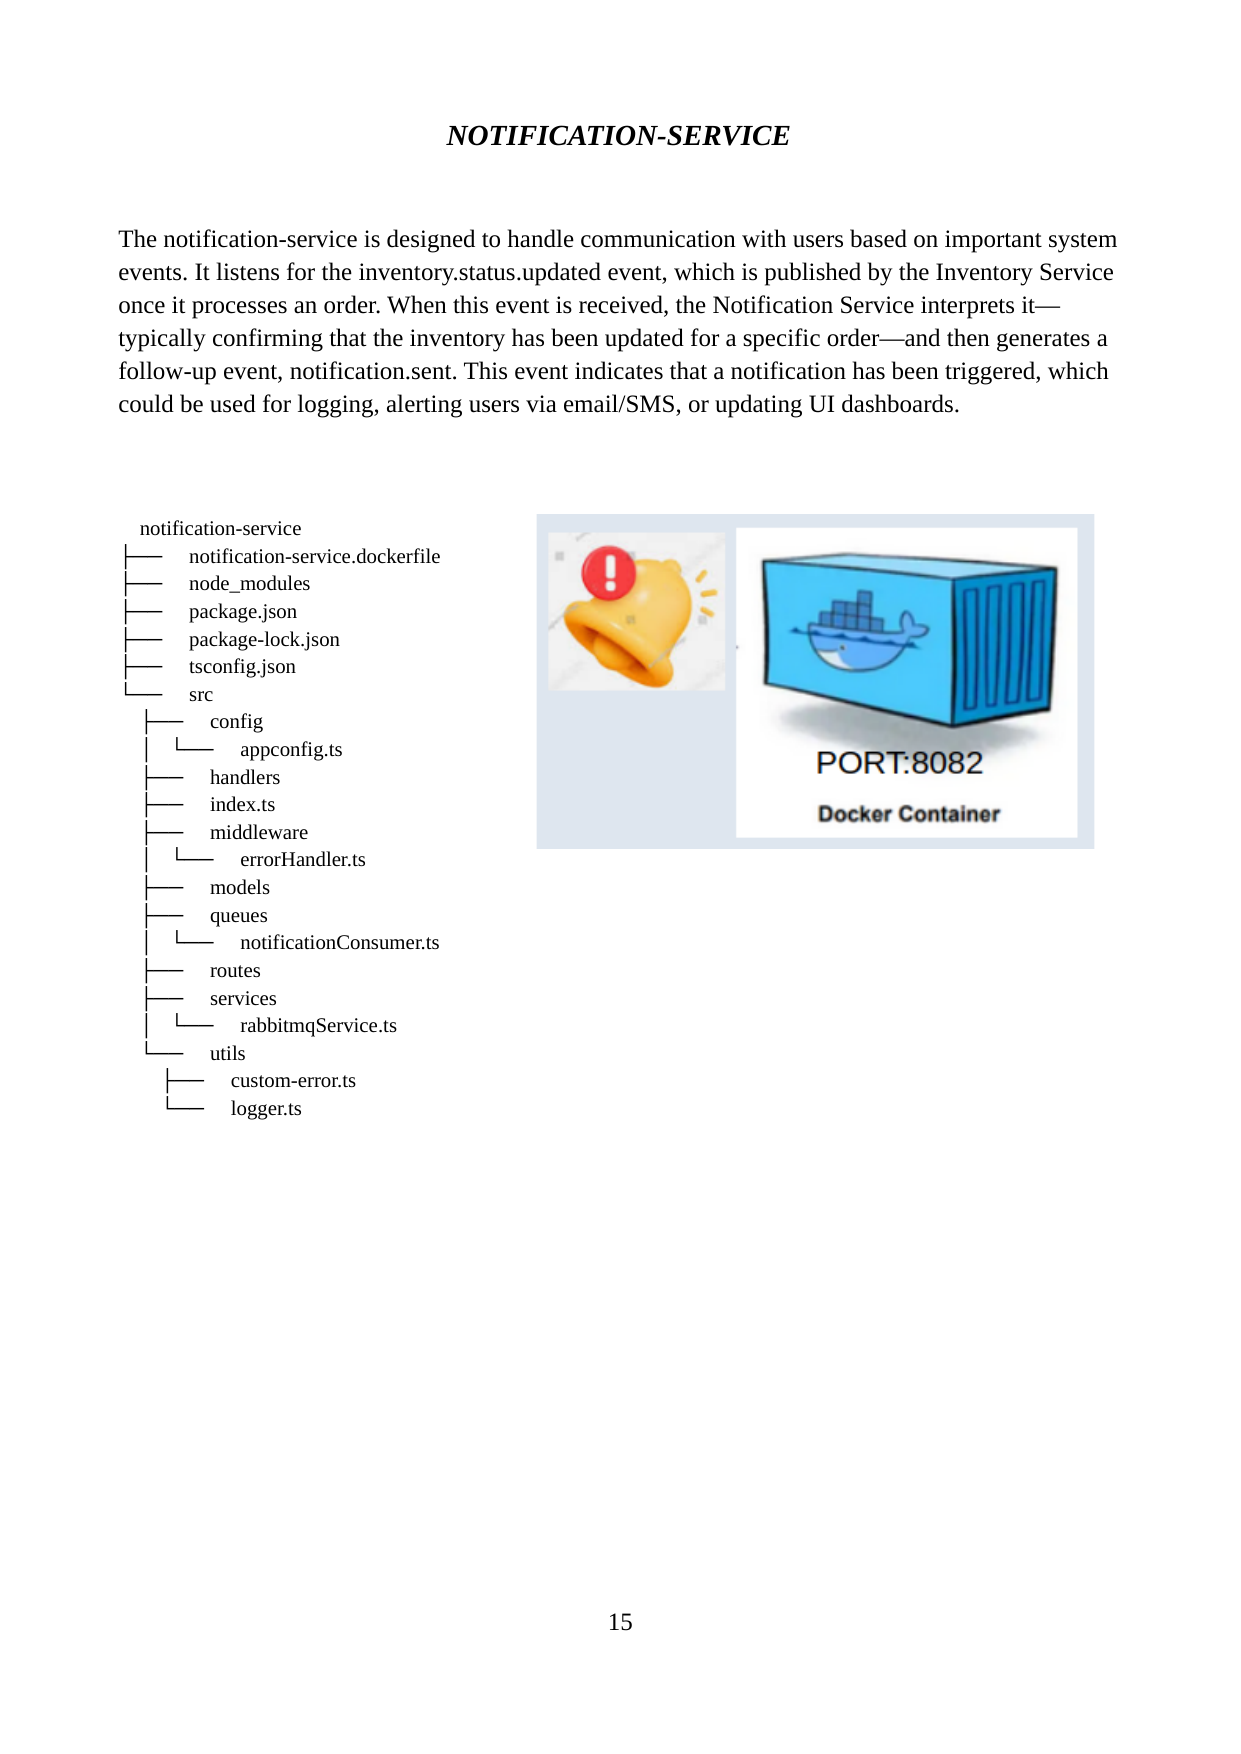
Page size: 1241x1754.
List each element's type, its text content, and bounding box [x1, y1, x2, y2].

text ├── 📄 index.ts [147, 792, 536, 816]
text ├── 📄 notification-service.dockerfile [126, 544, 536, 568]
text ├── 📄 package-lock.json [126, 627, 536, 651]
text └── 📁 utils [118, 1041, 1122, 1065]
text │ └── 📄 rabbitmqService.ts [118, 1013, 146, 1037]
text └── 📁 src [118, 682, 536, 706]
text ├── 📄 custom-error.ts [168, 1068, 1122, 1092]
text ├── 📁 models [147, 875, 1122, 899]
text ├── 📁 routes [147, 958, 1122, 982]
text ├── 📁 config [118, 709, 146, 733]
text │ └── 📄 notificationConsumer.ts [147, 930, 1122, 954]
text │ └── 📄 errorHandler.ts [147, 847, 1122, 871]
text ├── 📁 handlers [118, 764, 536, 789]
text ├── 📄 package.json [1095, 599, 1122, 623]
text └── 📄 logger.ts [118, 1096, 1122, 1120]
text ├── 📁 middleware [1095, 820, 1122, 844]
text │ └── 📄 rabbitmqService.ts [147, 1013, 1122, 1037]
text ├── 📄 package-lock.json [1095, 627, 1122, 651]
text ├── 📁 config [1095, 709, 1122, 733]
text ├── 📁 node_modules [126, 571, 536, 595]
text [1095, 682, 1122, 706]
text ├── 📄 index.ts [1095, 792, 1122, 816]
text ├── 📁 config [147, 709, 536, 733]
text ├── 📄 custom-error.ts [118, 1068, 167, 1092]
text │ └── 📄 appconfig.ts [118, 737, 146, 761]
text ├── 📄 index.ts [118, 792, 146, 816]
text │ └── 📄 appconfig.ts [1095, 737, 1122, 761]
text NOTIFICATION-SERVICE [118, 118, 1122, 152]
text │ └── 📄 errorHandler.ts [118, 847, 146, 871]
text ├── 📁 middleware [118, 820, 146, 844]
text ├── 📄 tsconfig.json [126, 654, 536, 678]
text ├── 📁 services [118, 985, 1122, 1009]
text ├── 📁 models [118, 875, 146, 899]
text ├── 📁 queues [118, 903, 146, 927]
text │ └── 📄 notificationConsumer.ts [118, 930, 146, 954]
text ├── 📁 node_modules [1095, 571, 1122, 595]
text ├── 📄 tsconfig.json [1095, 654, 1122, 678]
text The notification-service is designed to handle communication with users based on important system events. It listens for the inventory.status.updated event, which is published by the Inventory Service once it processes an order. When this event is received, the Notification Service interprets it—typically confirming that the inventory has been updated for a specific order—and then generates a follow-up event, notification.sent. This event indicates that a notification has been triggered, which could be used for logging, alerting users via email/SMS, or updating UI dashboards. [118, 224, 1122, 418]
text ├── 📁 queues [147, 903, 1122, 927]
text [1095, 516, 1122, 540]
text ├── 📄 package.json [126, 599, 536, 623]
text [1095, 764, 1122, 789]
text ├── 📁 middleware [147, 820, 536, 844]
text 📁 notification-service [118, 516, 536, 540]
text ├── 📁 routes [118, 958, 146, 982]
text │ └── 📄 appconfig.ts [147, 737, 536, 761]
picture [536, 514, 1095, 849]
